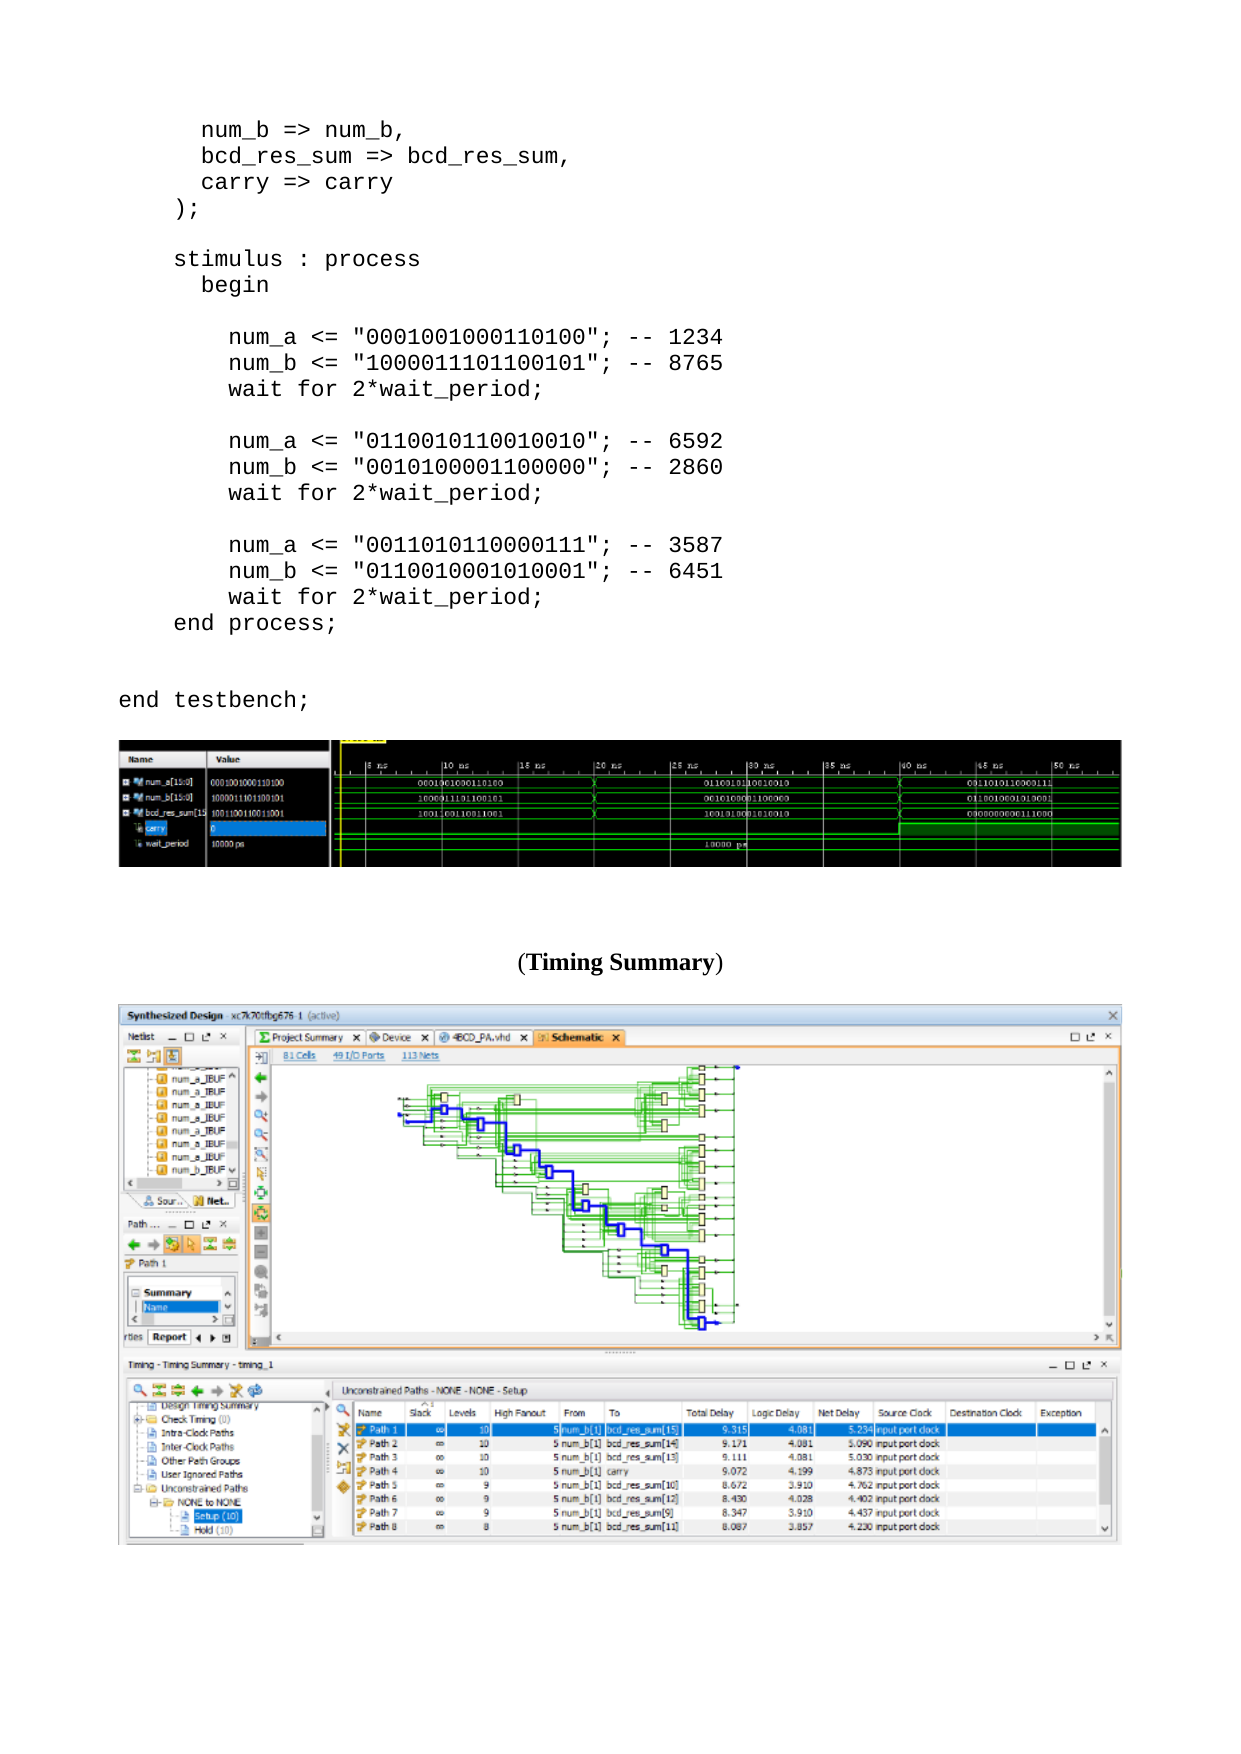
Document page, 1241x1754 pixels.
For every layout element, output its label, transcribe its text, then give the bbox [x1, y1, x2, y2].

text stimulus : process [118, 248, 1122, 274]
picture [118, 740, 1123, 867]
text (Timing Summary) [118, 947, 1122, 976]
text end testbench; [118, 689, 1122, 715]
text num_b <= "0010100001100000"; -- 2860 [118, 455, 1122, 481]
text num_b => num_b, [118, 118, 1122, 144]
text end process; [118, 611, 1122, 637]
text num_b <= "1000011101100101"; -- 8765 [118, 352, 1122, 377]
text wait for 2*wait_period; [118, 377, 1122, 403]
text bcd_res_sum => bcd_res_sum, [118, 144, 1122, 170]
text begin [118, 274, 1122, 300]
text num_a <= "0001001000110100"; -- 1234 [118, 326, 1122, 352]
text ); [118, 196, 1122, 222]
text carry => carry [118, 170, 1122, 196]
text num_a <= "0011010110000111"; -- 3587 [118, 533, 1122, 559]
text num_a <= "0110010110010010"; -- 6592 [118, 429, 1122, 455]
text num_b <= "0110010001010001"; -- 6451 [118, 559, 1122, 585]
picture [118, 1004, 1123, 1545]
text wait for 2*wait_period; [118, 481, 1122, 507]
text wait for 2*wait_period; [118, 585, 1122, 611]
